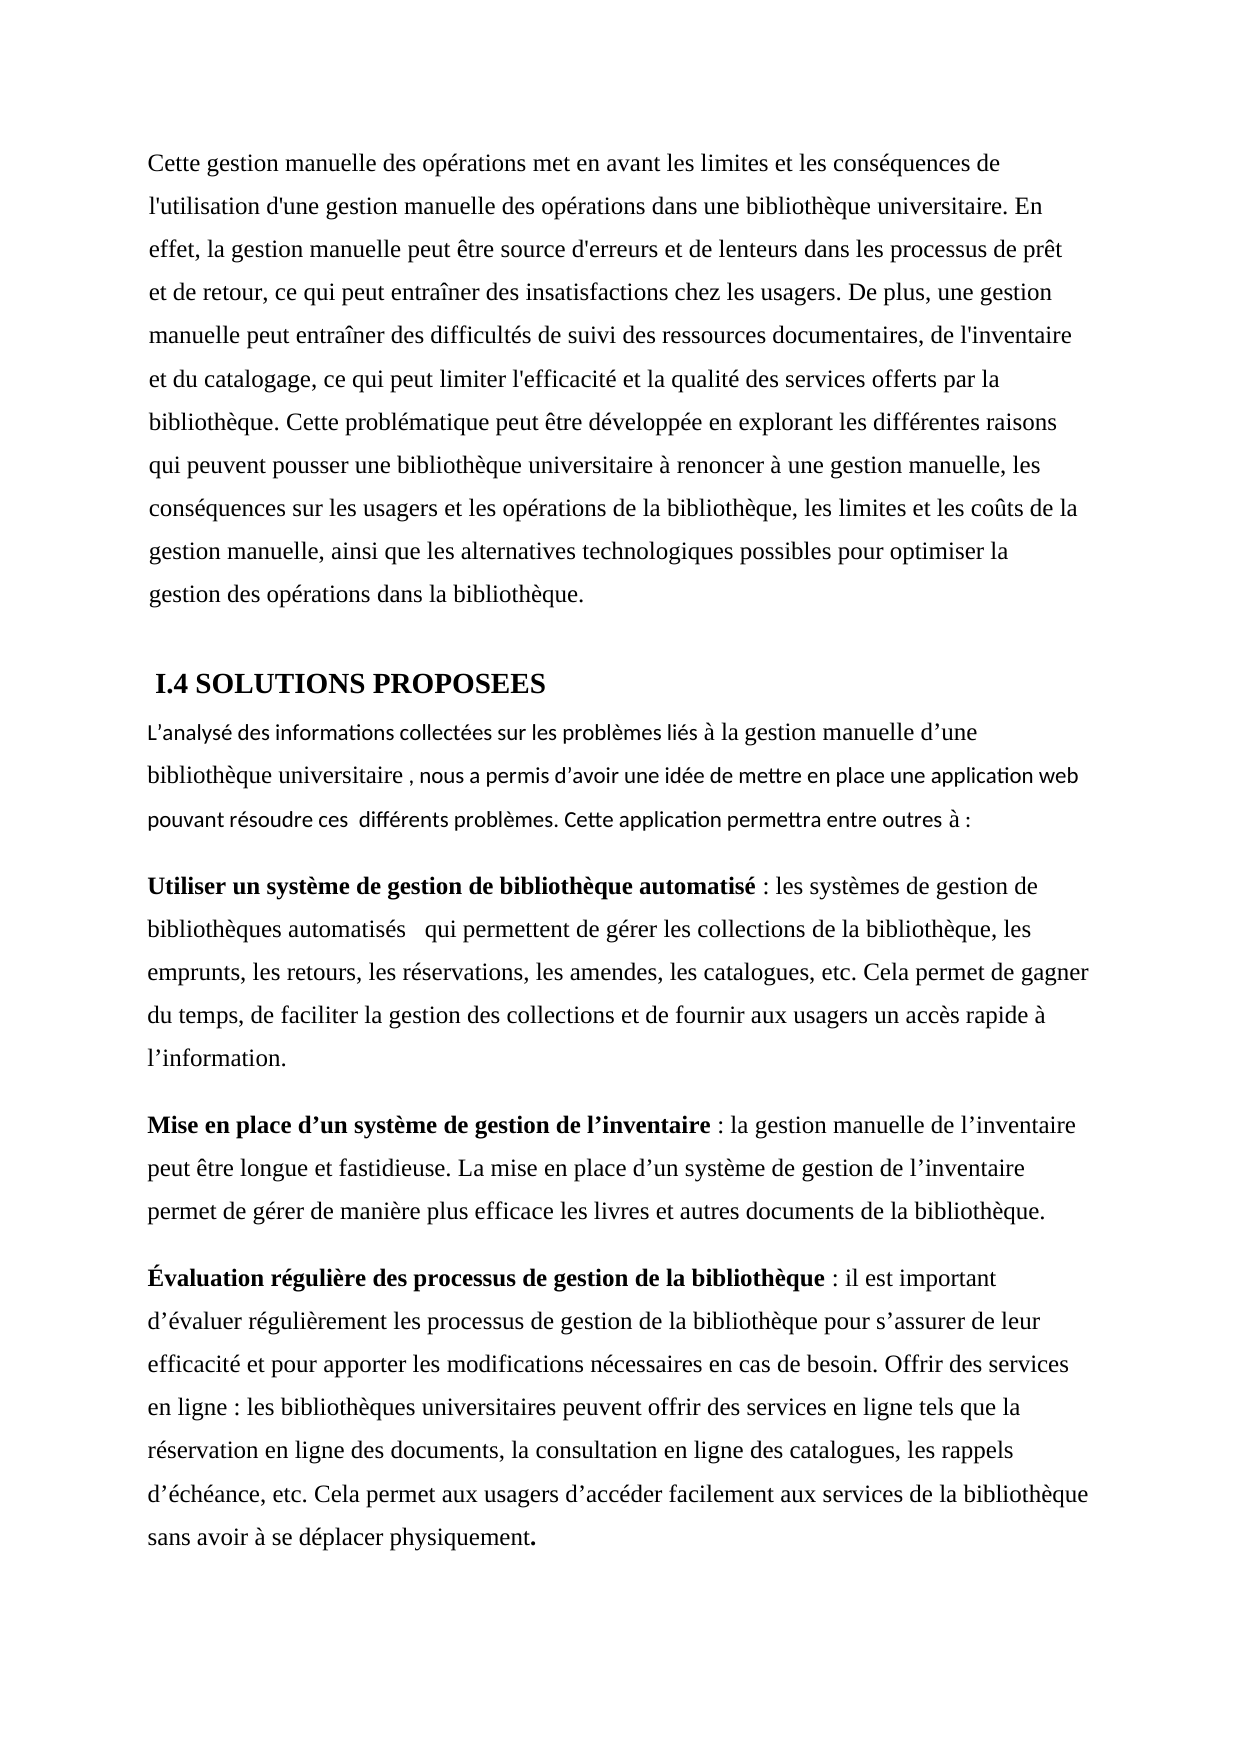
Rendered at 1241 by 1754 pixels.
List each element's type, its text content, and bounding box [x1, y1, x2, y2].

text Évaluation régulière des processus de gestion de la bibliothèque : il est important d’évaluer régulièrement les processus de gestion de la bibliothèque pour s’assurer de leur efficacité et pour apporter les modifications nécessaires en cas de besoin. Offrir des services en ligne : les bibliothèques universitaires peuvent offrir des services en ligne tels que la réservation en ligne des documents, la consultation en ligne des catalogues, les rappels d’échéance, etc. Cela permet aux usagers d’accéder facilement aux services de la bibliothèque sans avoir à se déplacer physiquement. [147, 1263, 1092, 1551]
text Cette gestion manuelle des opérations met en avant les limites et les conséquences de l'utilisation d'une gestion manuelle des opérations dans une bibliothèque universitaire. En effet, la gestion manuelle peut être source d'erreurs et de lenteurs dans les processus de prêt et de retour, ce qui peut entraîner des insatisfactions chez les usagers. De plus, une gestion manuelle peut entraîner des difficultés de suivi des ressources documentaires, de l'inventaire et du catalogage, ce qui peut limiter l'efficacité et la qualité des services offerts par la bibliothèque. Cette problématique peut être développée en explorant les différentes raisons qui peuvent pousser une bibliothèque universitaire à renoncer à une gestion manuelle, les conséquences sur les usagers et les opérations de la bibliothèque, les limites et les coûts de la gestion manuelle, ainsi que les alternatives technologiques possibles pour optimiser la gestion des opérations dans la bibliothèque. [147, 148, 1078, 608]
text I.4 SOLUTIONS PROPOSEES [147, 666, 1078, 700]
text L’analysé des informations collectées sur les problèmes liés à la gestion manuelle d’une bibliothèque universitaire , nous a permis d’avoir une idée de mettre en place une application web pouvant résoudre ces différents problèmes. Cette application permettra entre outres à : [147, 717, 1092, 833]
text Utiliser un système de gestion de bibliothèque automatisé : les systèmes de gestion de bibliothèques automatisés qui permettent de gérer les collections de la bibliothèque, les emprunts, les retours, les réservations, les amendes, les catalogues, etc. Cela permet de gagner du temps, de faciliter la gestion des collections et de fournir aux usagers un accès rapide à l’information. [147, 871, 1092, 1072]
text Mise en place d’un système de gestion de l’inventaire : la gestion manuelle de l’inventaire peut être longue et fastidieuse. La mise en place d’un système de gestion de l’inventaire permet de gérer de manière plus efficace les livres et autres documents de la bibliothèque. [147, 1110, 1092, 1225]
